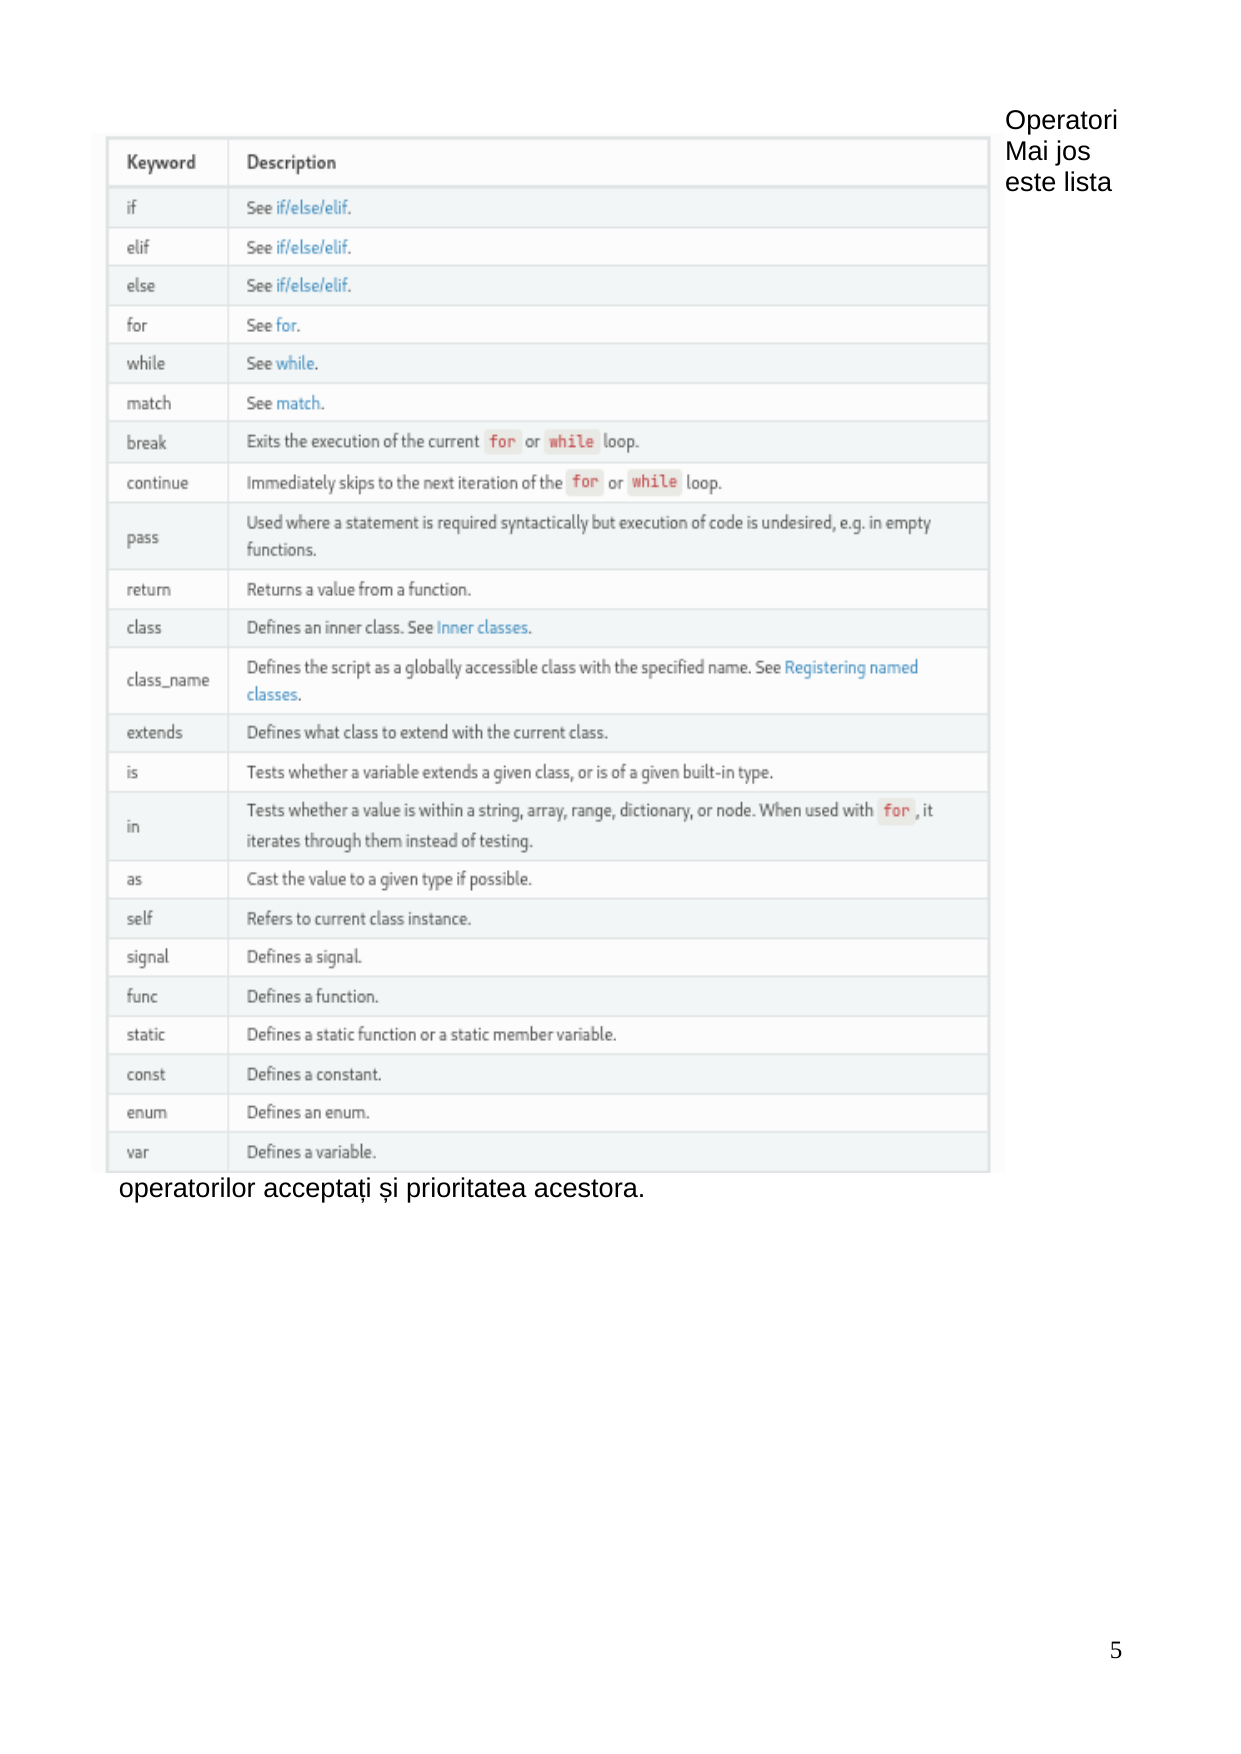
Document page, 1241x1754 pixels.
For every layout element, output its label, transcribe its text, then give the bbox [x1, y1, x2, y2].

text Mai jos este lista operatorilor acceptați și prioritatea acestora. [118, 135, 1122, 1203]
text Operatori [118, 104, 1122, 135]
